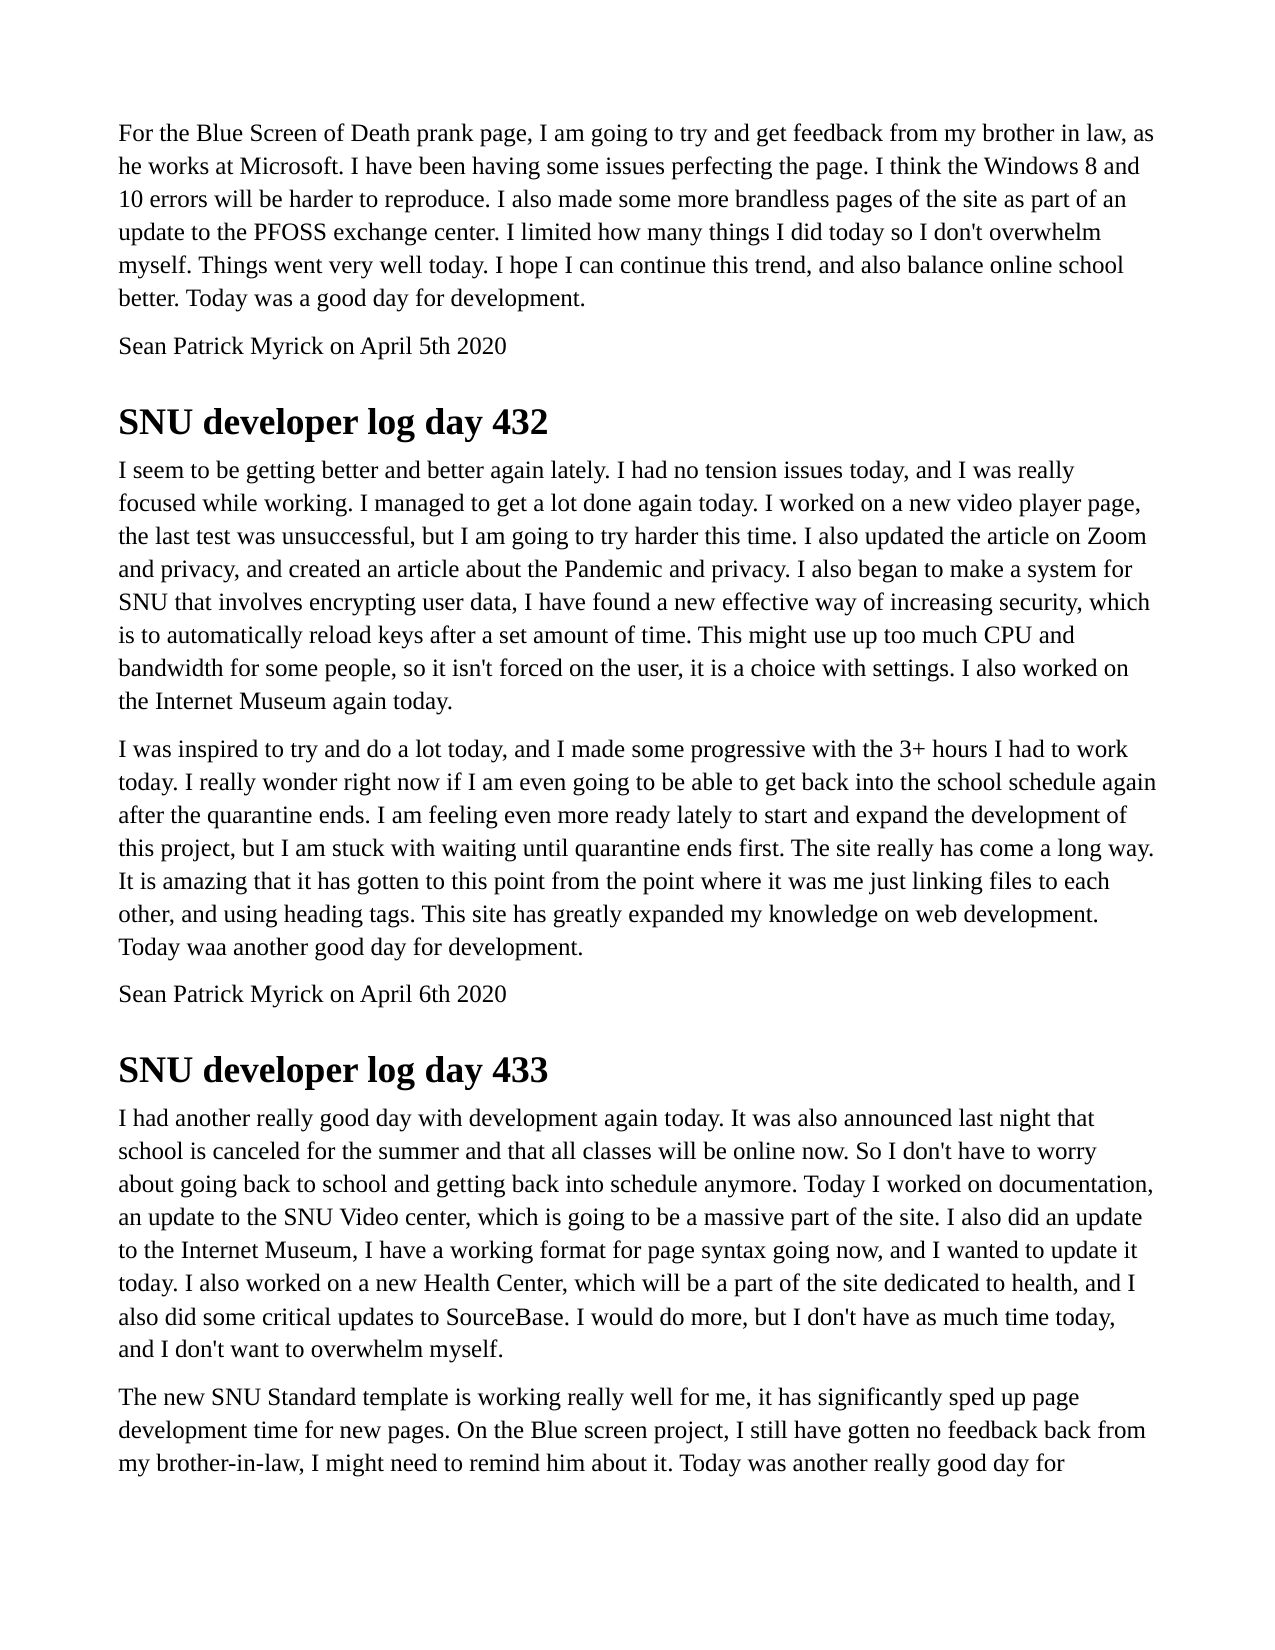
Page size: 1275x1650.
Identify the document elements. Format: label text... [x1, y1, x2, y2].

text I was inspired to try and do a lot today, and I made some progressive with the 3+ hours I had to work today. I really wonder right now if I am even going to be able to get back into the school schedule again after the quarantine ends. I am feeling even more ready lately to start and expand the development of this project, but I am stuck with waiting until quarantine ends first. The site really has come a long way. It is amazing that it has gotten to this point from the point where it was me just linking files to each other, and using heading tags. This site has greatly expanded my knowledge on web development. Today waa another good day for development. [118, 734, 1157, 961]
text Sean Patrick Myrick on April 6th 2020 [118, 979, 1157, 1008]
subtitle SNU developer log day 432 [118, 399, 1157, 442]
text The new SNU Standard template is working really well for me, it has significantly sped up page development time for new pages. On the Blue screen project, I still have gotten no feedback back from my brother-in-law, I might need to remind him about it. Today was another really good day for [118, 1382, 1157, 1477]
text For the Blue Screen of Death prank page, I am going to try and get feedback from my brother in law, as he works at Microsoft. I have been having some issues perfecting the page. I think the Windows 8 and 10 errors will be harder to reproduce. I also made some more brandless pages of the site as part of an update to the PFOSS exchange center. I limited how many things I did today so I don't overwhelm myself. Things went very well today. I hope I can continue this trend, and also balance online school better. Today was a good day for development. [118, 118, 1157, 312]
subtitle SNU developer log day 433 [118, 1048, 1157, 1091]
text I seem to be getting better and better again lately. I had no tension issues today, and I was really focused while working. I managed to get a lot done again today. I worked on a new video player page, the last test was unsuccessful, but I am going to try harder this time. I also updated the article on Zoom and privacy, and created an article about the Pandemic and privacy. I also began to make a system for SNU that involves encrypting user data, I have found a new effective way of increasing security, which is to automatically reload keys after a set amount of time. This might use up too much CPU and bandwidth for some people, so it isn't forced on the user, it is a choice with settings. I also worked on the Internet Museum again today. [118, 455, 1157, 715]
text Sean Patrick Myrick on April 5th 2020 [118, 331, 1157, 359]
text I had another really good day with development again today. It was also announced last night that school is canceled for the summer and that all classes will be online now. So I don't have to worry about going back to school and getting back into schedule anymore. Today I worked on documentation, an update to the SNU Video center, which is going to be a massive part of the site. I also did an update to the Internet Museum, I have a working format for page syntax going now, and I wanted to update it today. I also worked on a new Health Center, which will be a part of the site dedicated to health, and I also did some critical updates to SourceBase. I would do more, but I don't have as much time today, and I don't want to overwhelm myself. [118, 1103, 1157, 1363]
